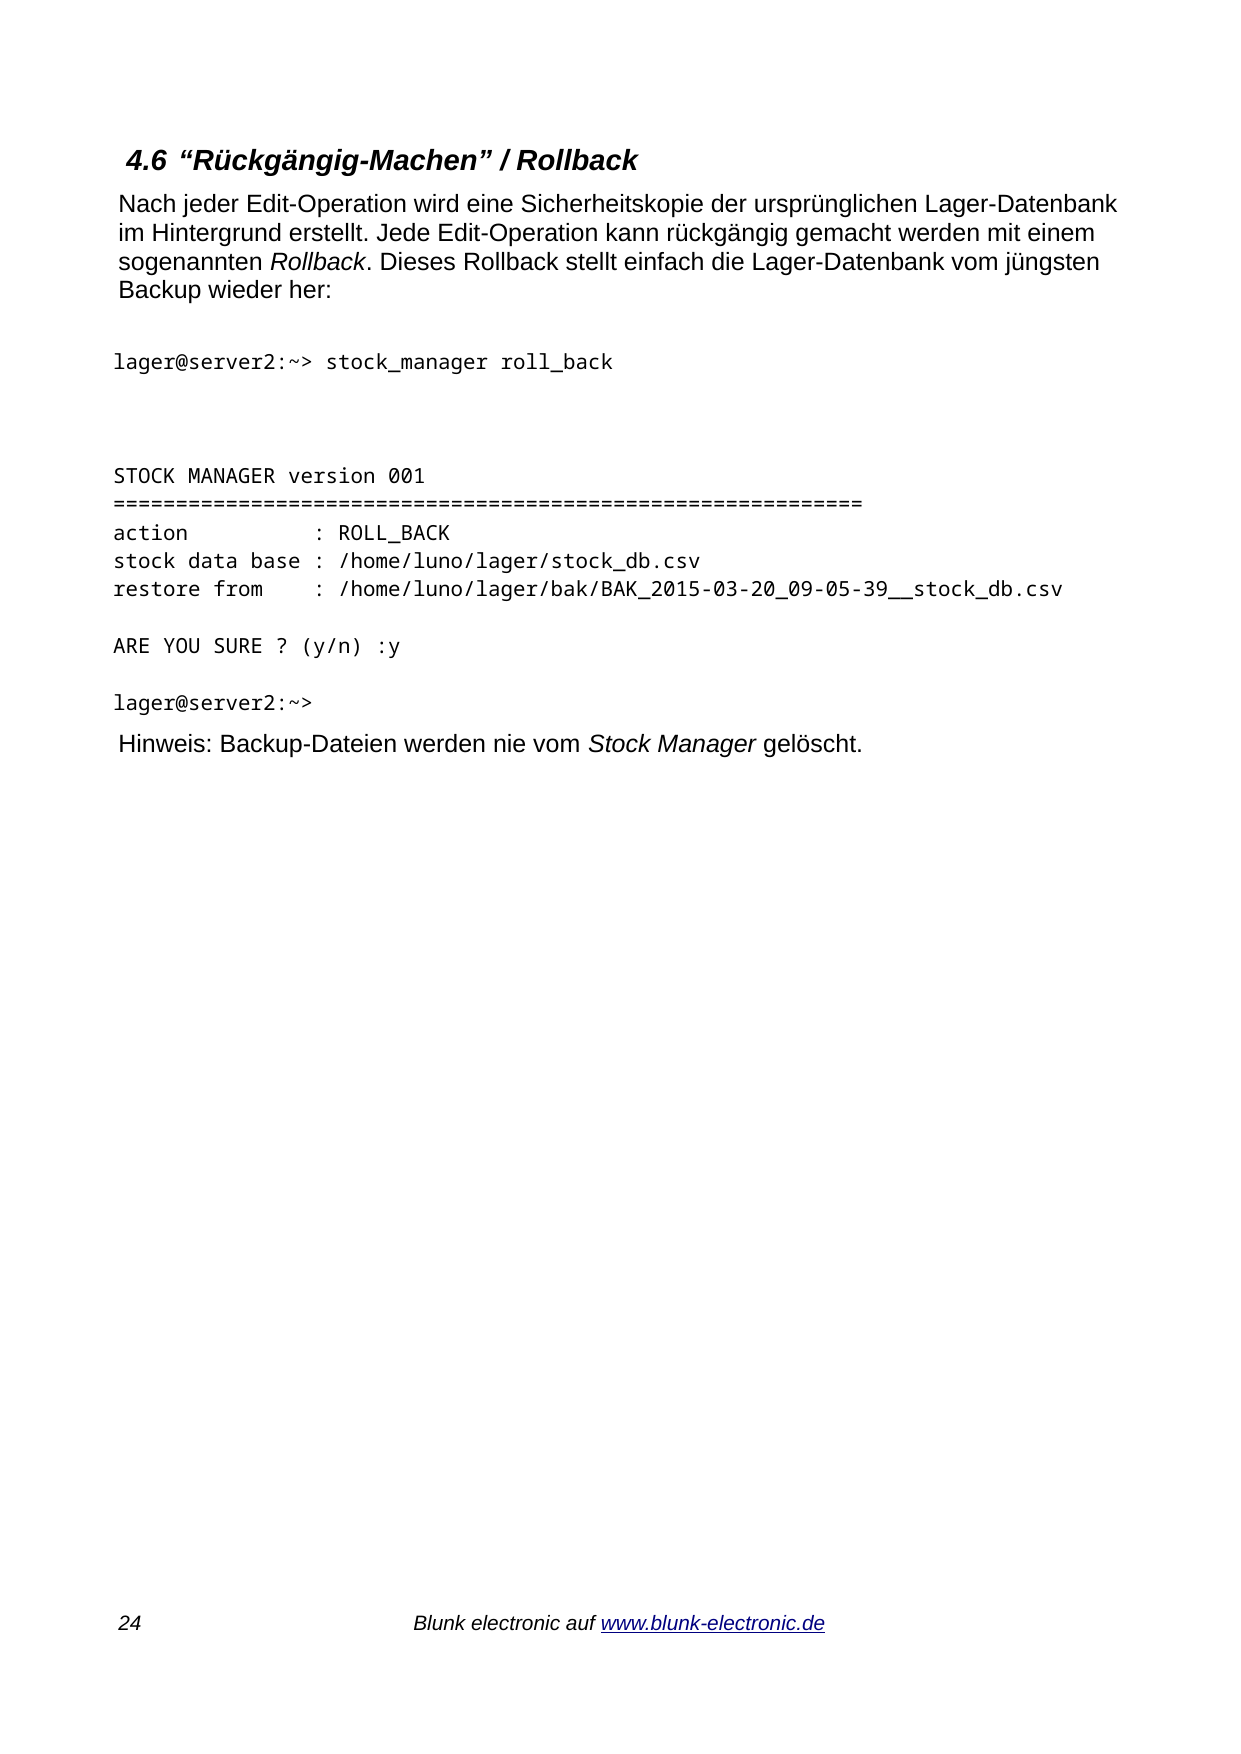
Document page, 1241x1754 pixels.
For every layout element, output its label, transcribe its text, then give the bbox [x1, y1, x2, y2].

text Hinweis: Backup-Dateien werden nie vom Stock Manager gelöscht. [118, 729, 1123, 758]
subtitle “Rückgängig-Machen” / Rollback [118, 143, 1123, 177]
text Nach jeder Edit-Operation wird eine Sicherheitskopie der ursprünglichen Lager-Datenbank im Hintergrund erstellt. Jede Edit-Operation kann rückgängig gemacht werden mit einem sogenannten Rollback. Dieses Rollback stellt einfach die Lager-Datenbank vom jüngsten Backup wieder her: [118, 189, 1123, 304]
